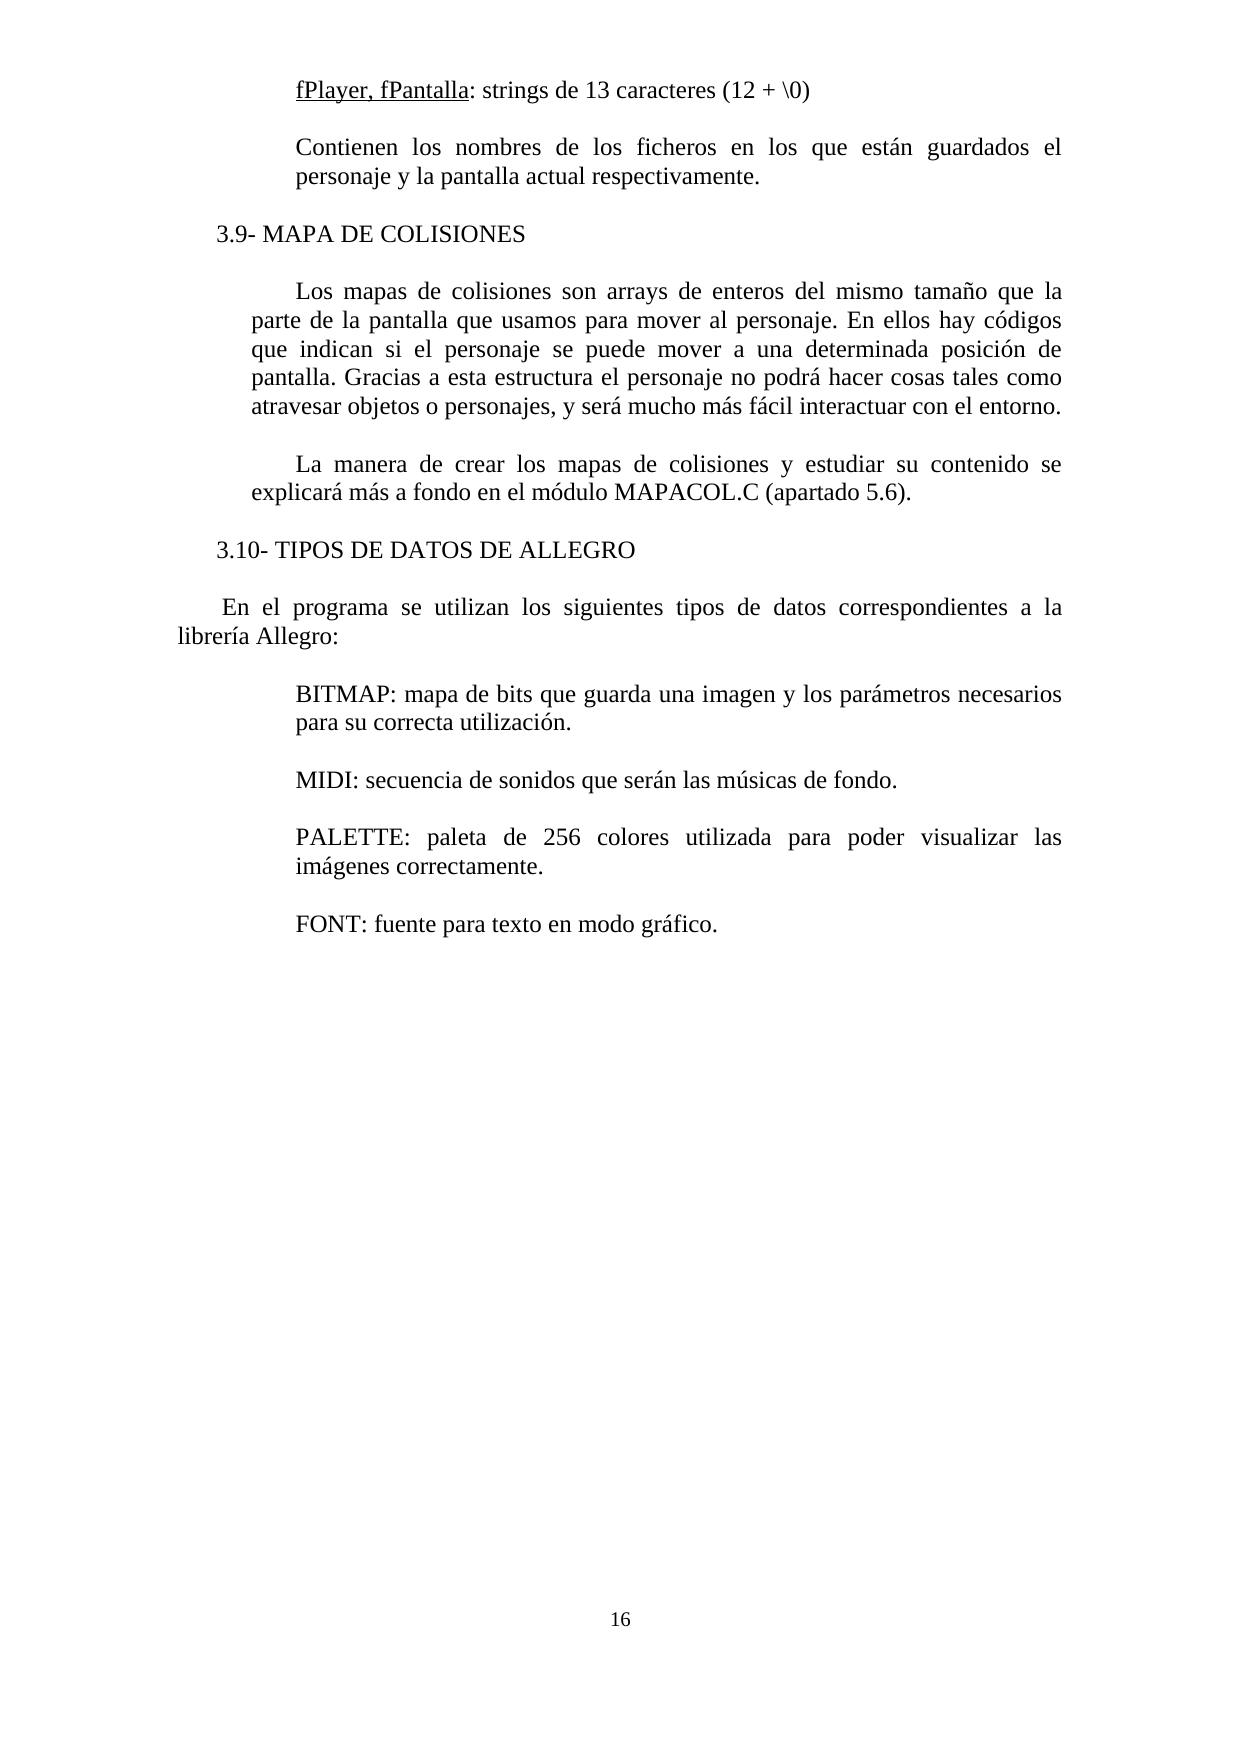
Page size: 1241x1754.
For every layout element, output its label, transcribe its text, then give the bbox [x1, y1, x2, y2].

text Los mapas de colisiones son arrays de enteros del mismo tamaño que la parte de la pantalla que usamos para mover al personaje. En ellos hay códigos que indican si el personaje se puede mover a una determinada posición de pantalla. Gracias a esta estructura el personaje no podrá hacer cosas tales como atravesar objetos o personajes, y será mucho más fácil interactuar con el entorno. [251, 276, 1063, 420]
text fPlayer, fPantalla: strings de 13 caracteres (12 + \0) [295, 75, 1063, 104]
text En el programa se utilizan los siguientes tipos de datos correspondientes a la librería Allegro: [177, 592, 1063, 650]
text La manera de crear los mapas de colisiones y estudiar su contenido se explicará más a fondo en el módulo MAPACOL.C (apartado 5.6). [251, 449, 1063, 506]
subtitle 3.10- TIPOS DE DATOS DE ALLEGRO [216, 535, 1063, 564]
subtitle 3.9- MAPA DE COLISIONES [216, 219, 1063, 247]
text PALETTE: paleta de 256 colores utilizada para poder visualizar las imágenes correctamente. [295, 822, 1063, 880]
text Contienen los nombres de los ficheros en los que están guardados el personaje y la pantalla actual respectivamente. [295, 132, 1063, 190]
text BITMAP: mapa de bits que guarda una imagen y los parámetros necesarios para su correcta utilización. [295, 679, 1063, 736]
text MIDI: secuencia de sonidos que serán las músicas de fondo. [251, 765, 1063, 794]
text FONT: fuente para texto en modo gráfico. [251, 909, 1063, 937]
